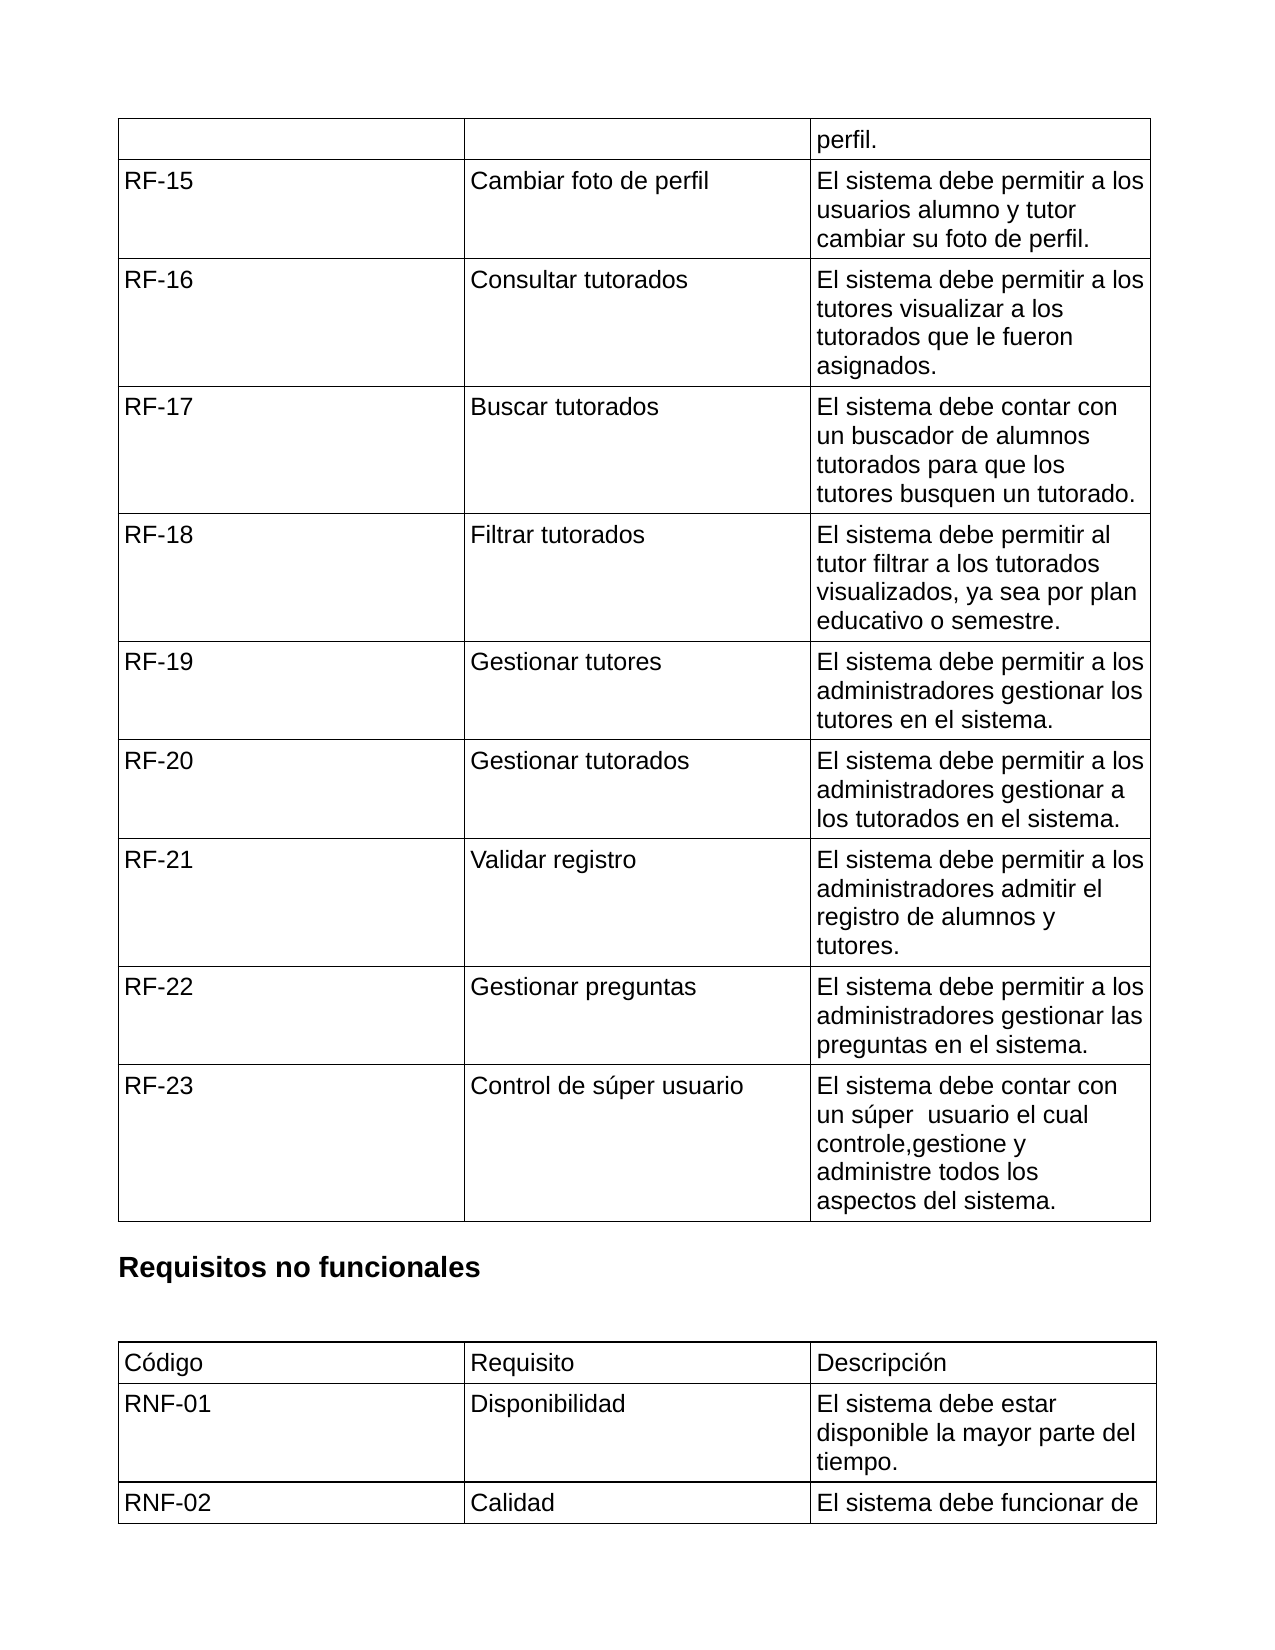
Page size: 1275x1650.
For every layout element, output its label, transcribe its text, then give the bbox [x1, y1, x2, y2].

table_cell Gestionar preguntas [465, 967, 810, 1064]
table_cell El sistema debe permitir a los usuarios alumno y tutor cambiar su foto de perfil. [811, 160, 1150, 258]
table_cell Calidad [465, 1483, 810, 1523]
table_cell Gestionar tutorados [465, 740, 810, 838]
table_cell El sistema debe permitir al tutor filtrar a los tutorados visualizados, ya sea por plan educativo o semestre. [811, 514, 1150, 641]
table_cell RF-20 [119, 740, 464, 838]
table_cell El sistema debe funcionar de [811, 1483, 1156, 1523]
table_header Requisito [465, 1343, 810, 1383]
table_cell RF-21 [119, 839, 464, 966]
table_cell [465, 119, 810, 159]
table_cell [119, 119, 464, 159]
table_cell RNF-01 [119, 1384, 464, 1481]
table_cell RF-19 [119, 642, 464, 739]
table_cell El sistema debe permitir a los administradores gestionar las preguntas en el sistema. [811, 967, 1150, 1064]
table_cell El sistema debe contar con un buscador de alumnos tutorados para que los tutores busquen un tutorado. [811, 387, 1150, 513]
table_cell Filtrar tutorados [465, 514, 810, 641]
table_cell Validar registro [465, 839, 810, 966]
table_cell El sistema debe estar disponible la mayor parte del tiempo. [811, 1384, 1156, 1481]
table_cell El sistema debe permitir a los administradores gestionar a los tutorados en el sistema. [811, 740, 1150, 838]
table_cell El sistema debe permitir a los administradores admitir el registro de alumnos y tutores. [811, 839, 1150, 966]
table_cell Cambiar foto de perfil [465, 160, 810, 258]
table_cell RF-16 [119, 259, 464, 386]
table_cell RNF-02 [119, 1483, 464, 1523]
table_cell Buscar tutorados [465, 387, 810, 513]
table_cell RF-15 [119, 160, 464, 258]
table_cell perfil. [811, 119, 1150, 159]
table_cell RF-18 [119, 514, 464, 641]
table_cell RF-17 [119, 387, 464, 513]
table_cell El sistema debe permitir a los tutores visualizar a los tutorados que le fueron asignados. [811, 259, 1150, 386]
table_cell Disponibilidad [465, 1384, 810, 1481]
table_cell Control de súper usuario [465, 1065, 810, 1221]
table_cell Gestionar tutores [465, 642, 810, 739]
table_cell El sistema debe permitir a los administradores gestionar los tutores en el sistema. [811, 642, 1150, 739]
table_cell Consultar tutorados [465, 259, 810, 386]
table_cell El sistema debe contar con un súper usuario el cual controle,gestione y administre todos los aspectos del sistema. [811, 1065, 1150, 1221]
text Requisitos no funcionales [118, 1250, 1157, 1284]
table_header Descripción [811, 1343, 1156, 1383]
table_cell RF-23 [119, 1065, 464, 1221]
table_cell RF-22 [119, 967, 464, 1064]
table_header Código [119, 1343, 464, 1383]
